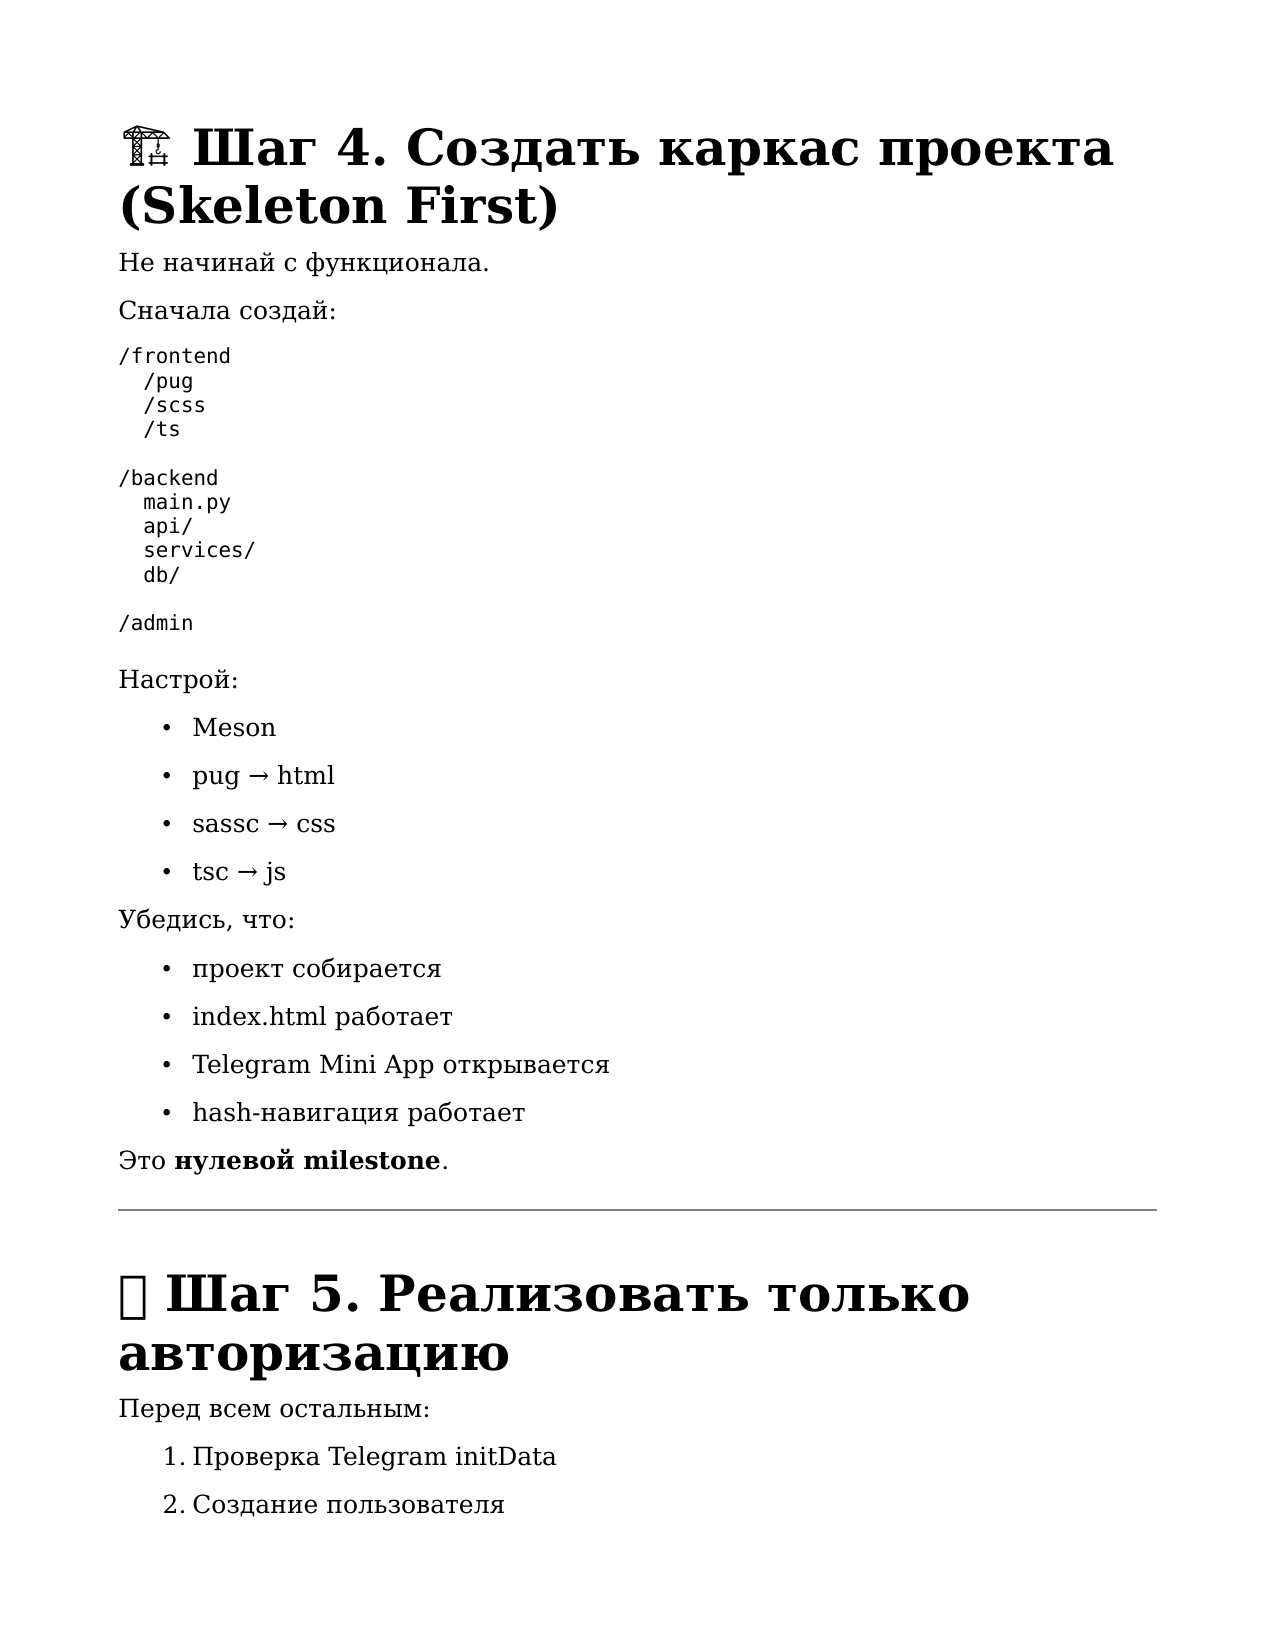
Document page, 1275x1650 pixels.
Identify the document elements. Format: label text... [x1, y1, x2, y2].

text db/ [118, 563, 1157, 587]
list pug → html [162, 761, 1157, 791]
subtitle 🔌 Шаг 5. Реализовать только авторизацию [118, 1264, 1157, 1382]
list hash-навигация работает [162, 1098, 1157, 1127]
list tsc → js [162, 858, 1157, 887]
subtitle 🏗 Шаг 4. Создать каркас проекта (Skeleton First) [118, 118, 1157, 236]
text services/ [118, 538, 1157, 563]
text /frontend [118, 344, 1157, 369]
text Настрой: [118, 665, 1157, 694]
text /scss [118, 393, 1157, 417]
list index.html работает [162, 1002, 1157, 1031]
text /ts [118, 417, 1157, 441]
text Перед всем остальным: [118, 1394, 1157, 1423]
text Убедись, что: [118, 906, 1157, 935]
list проект собирается [162, 954, 1157, 983]
text api/ [118, 514, 1157, 538]
text /admin [118, 611, 1157, 636]
text Не начинай с функционала. [118, 248, 1157, 277]
text Это нулевой milestone. [118, 1146, 1157, 1176]
list Telegram Mini App открывается [162, 1050, 1157, 1079]
text /backend [118, 466, 1157, 490]
text Сначала создай: [118, 296, 1157, 325]
list sassc → css [162, 809, 1157, 839]
text /pug [118, 369, 1157, 393]
text main.py [118, 490, 1157, 514]
list Создание пользователя [162, 1490, 1157, 1519]
list Проверка Telegram initData [162, 1442, 1157, 1471]
list Meson [162, 713, 1157, 742]
